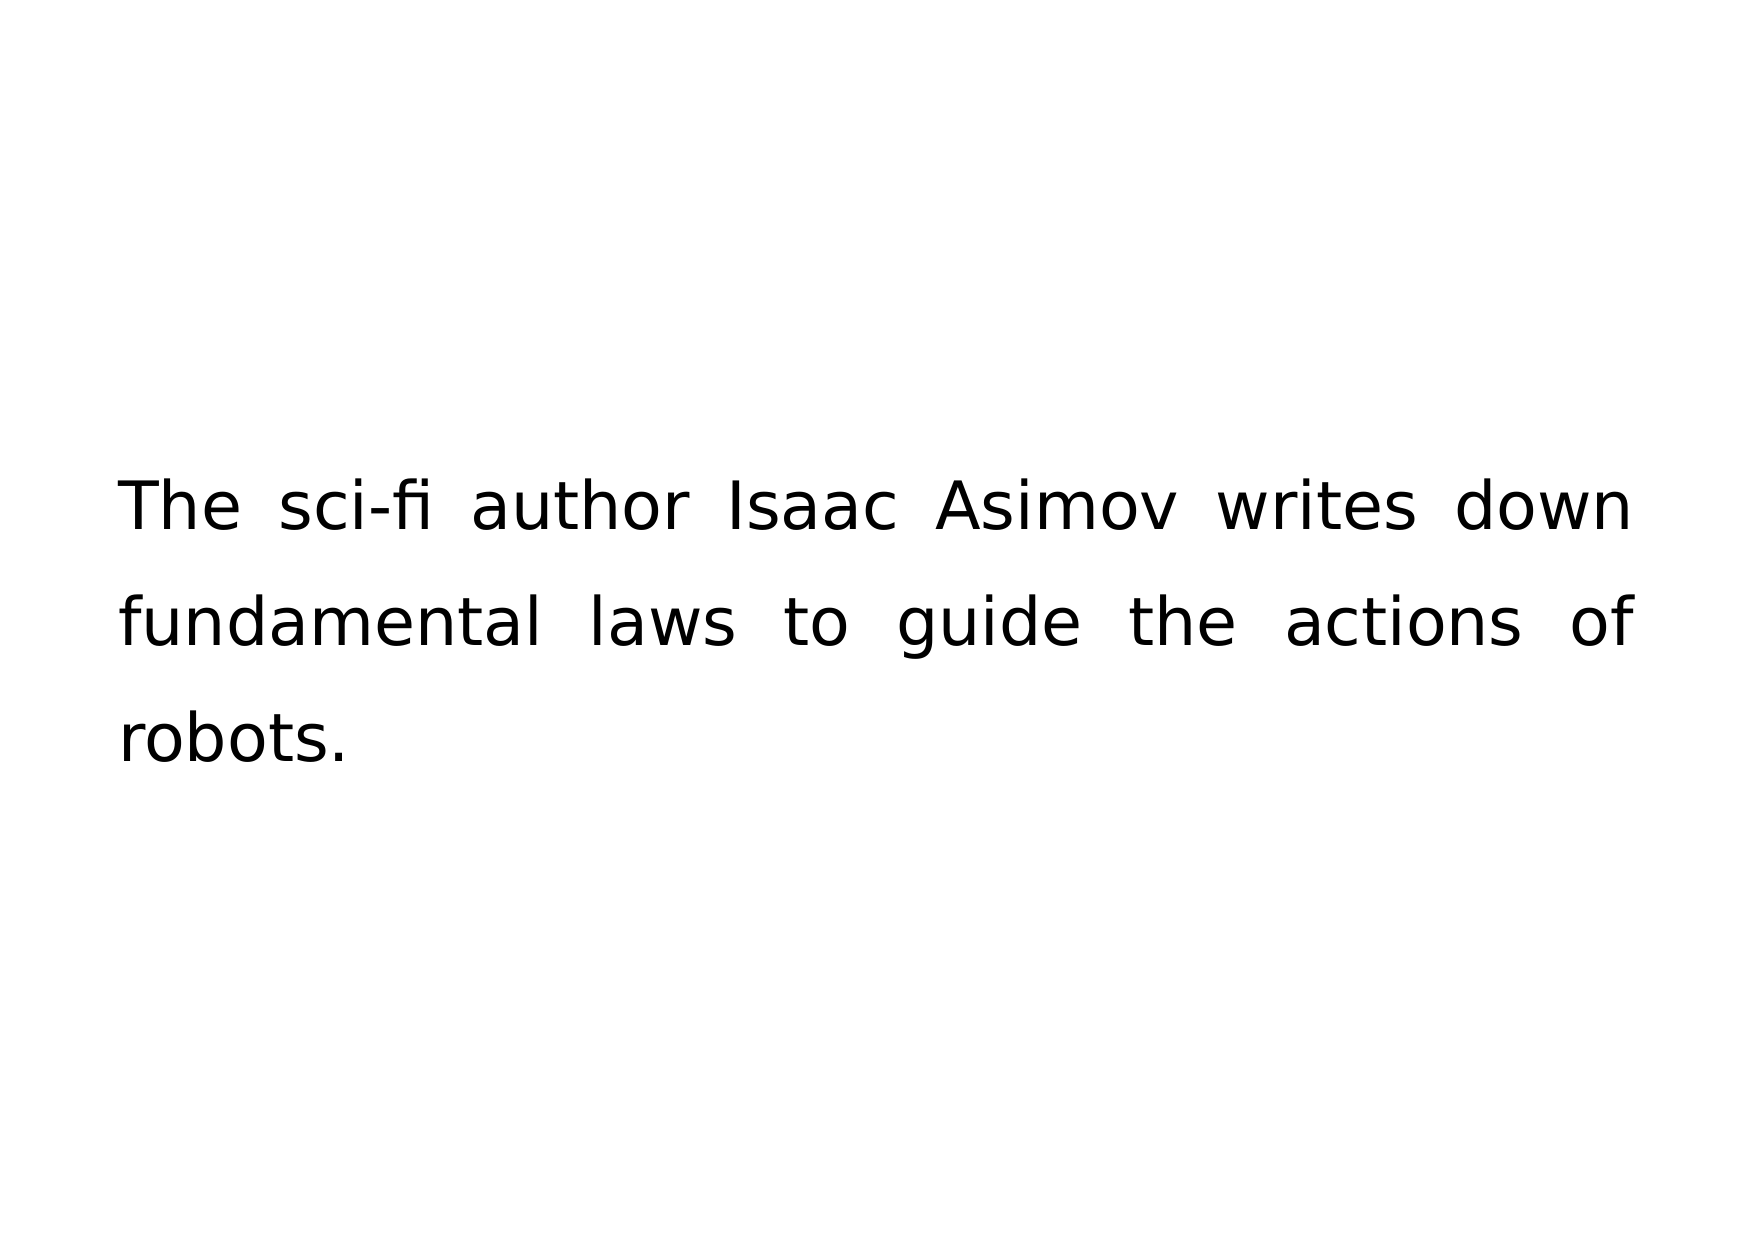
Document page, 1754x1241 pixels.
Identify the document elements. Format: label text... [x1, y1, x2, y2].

text The sci-fi author Isaac Asimov writes down fundamental laws to guide the actions of robots. [118, 467, 1636, 777]
